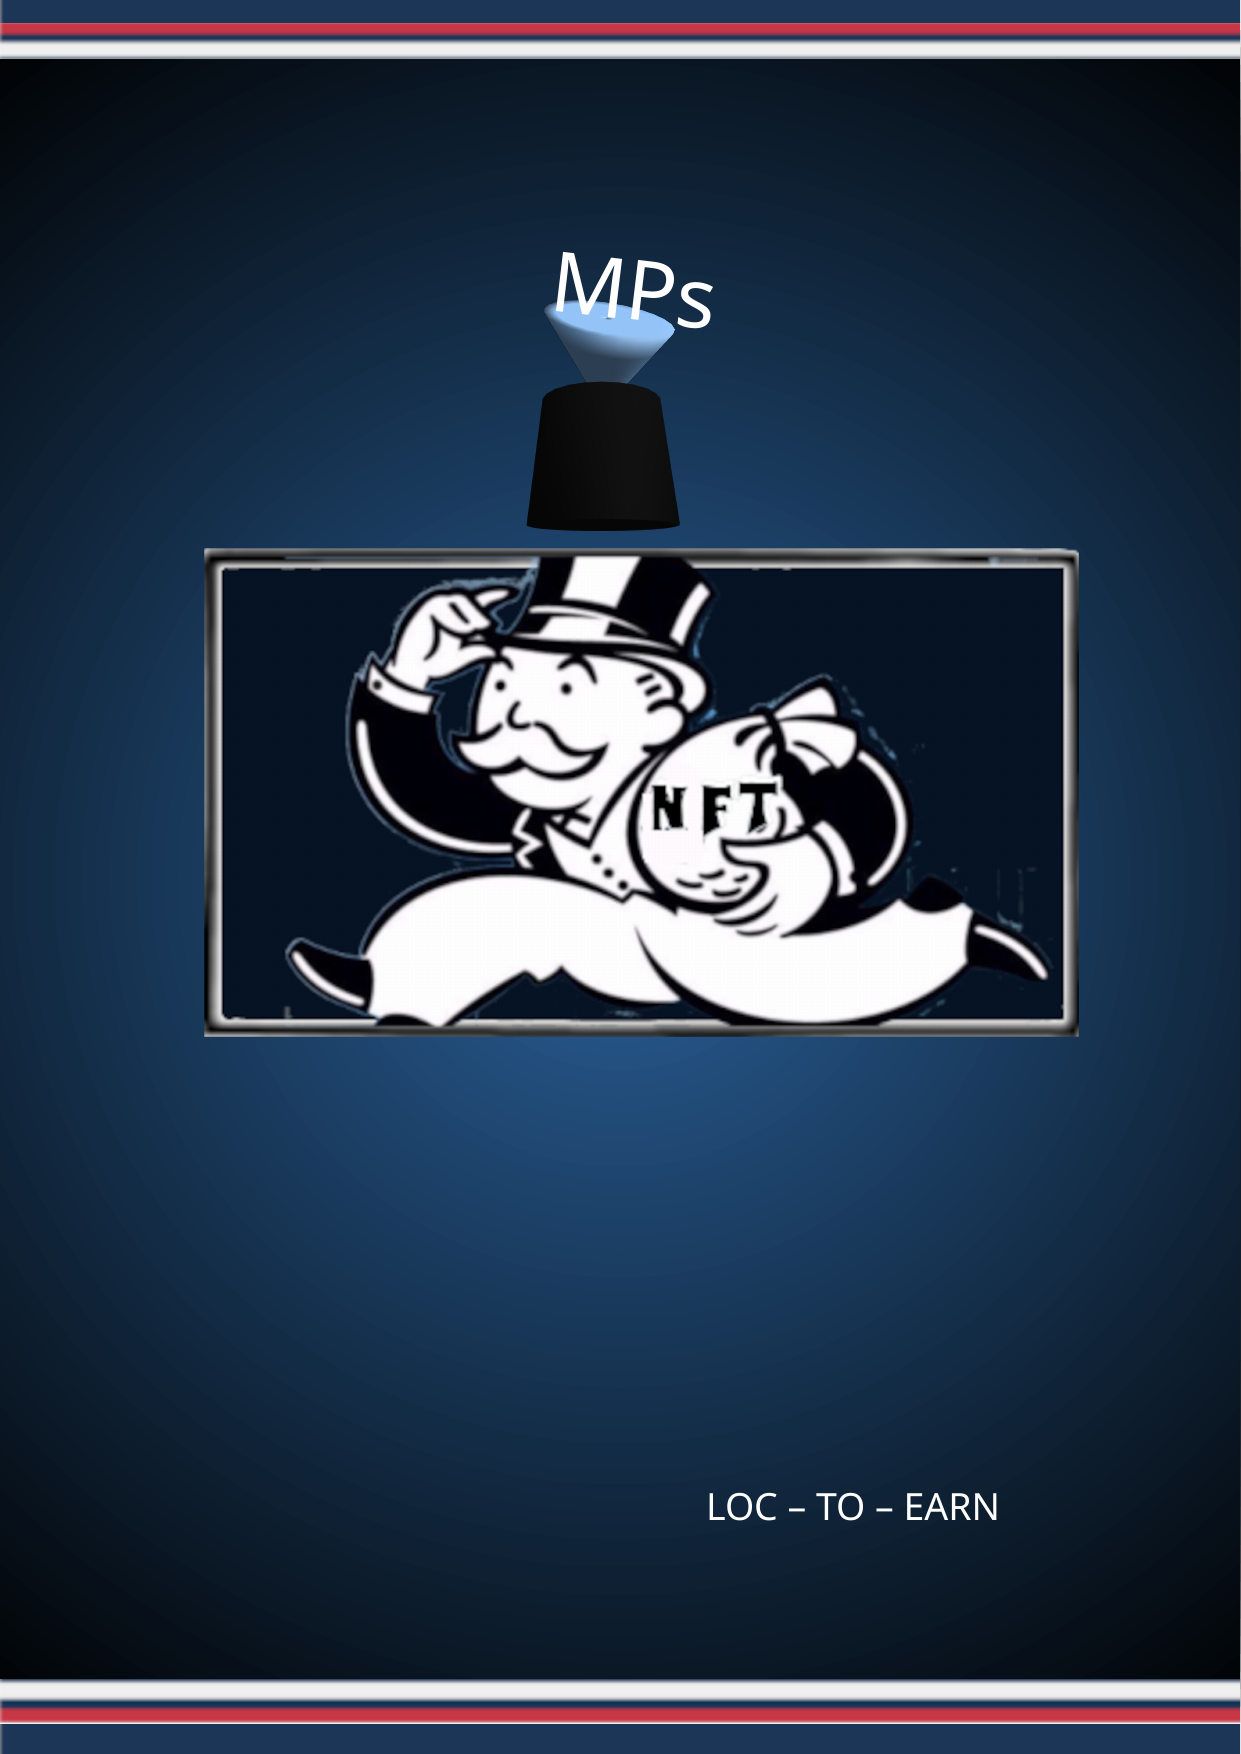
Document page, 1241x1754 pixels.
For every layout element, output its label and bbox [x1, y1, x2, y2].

picture [0, 0, 1241, 59]
picture [0, 1679, 1241, 1754]
picture [204, 548, 1079, 1037]
